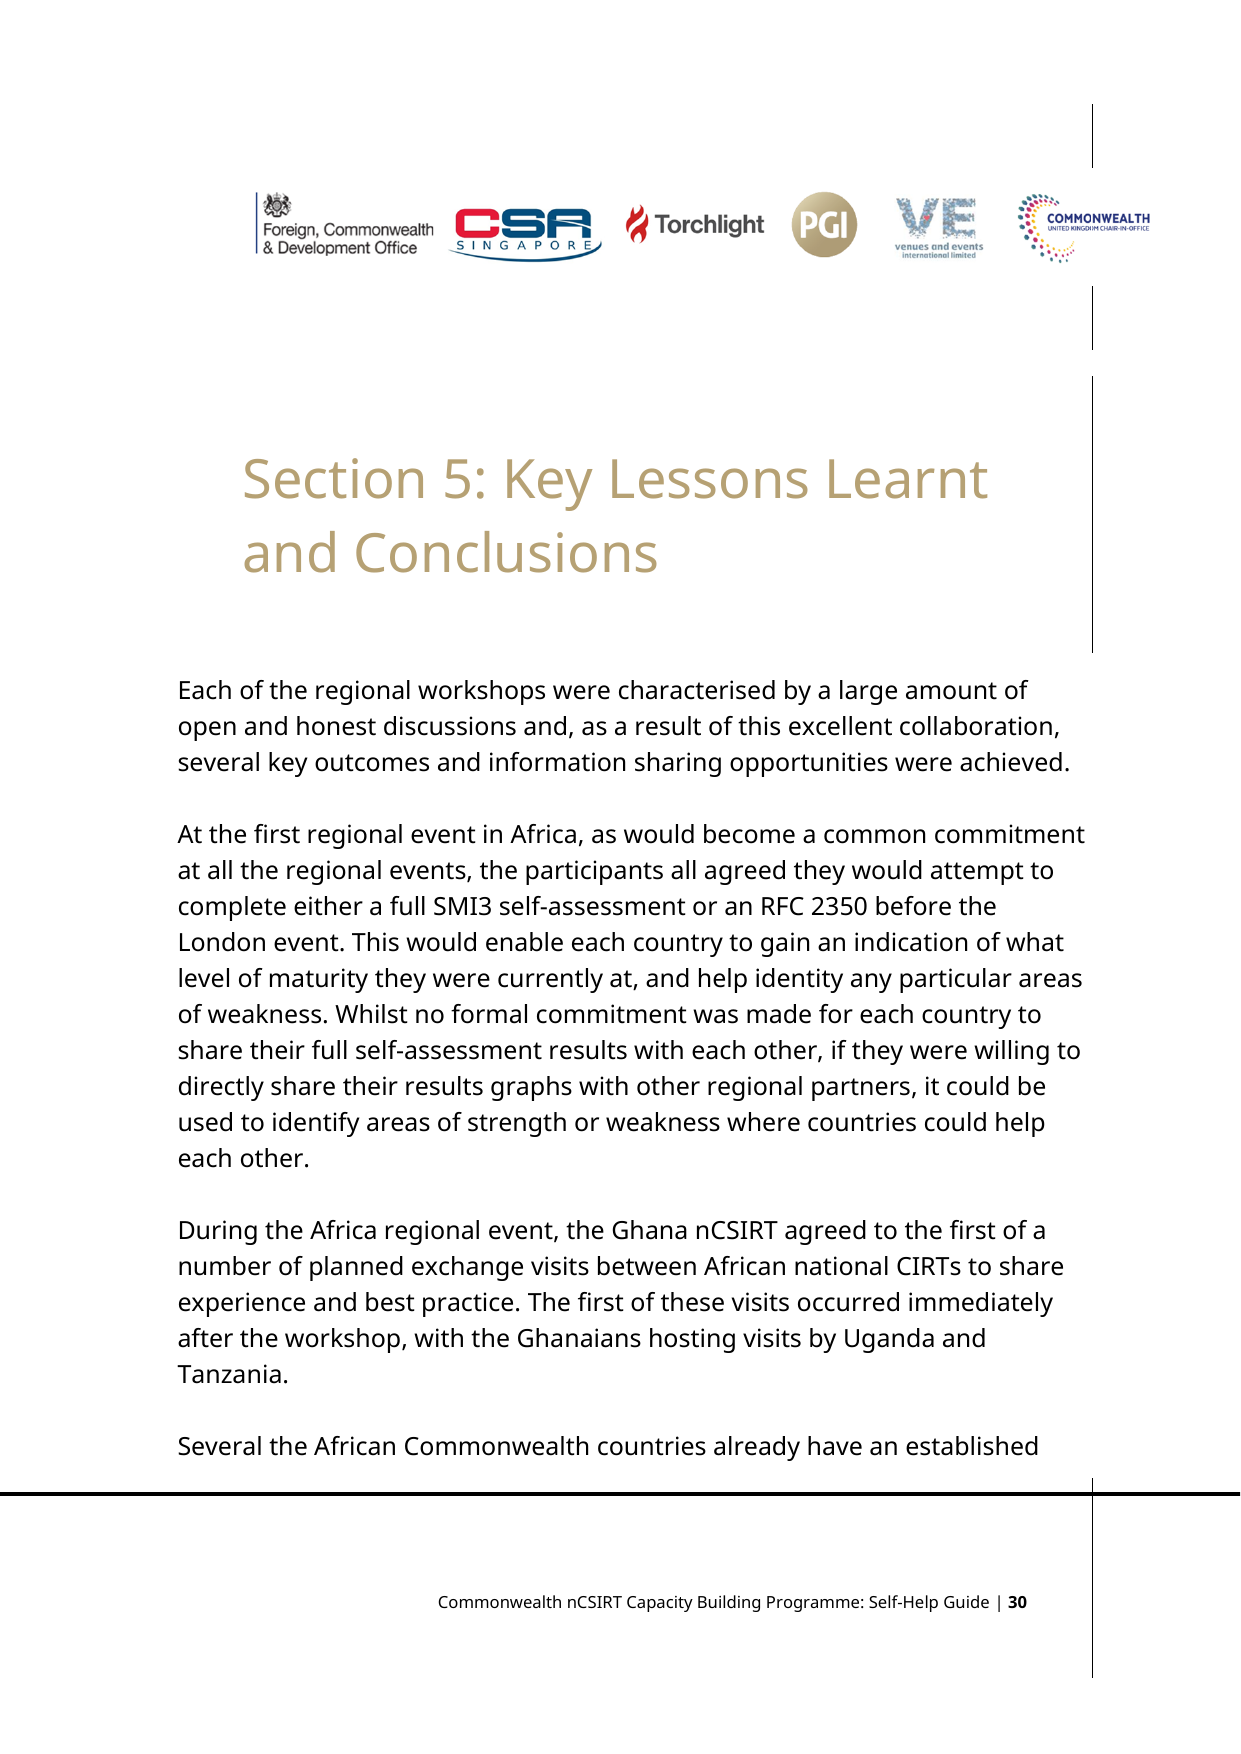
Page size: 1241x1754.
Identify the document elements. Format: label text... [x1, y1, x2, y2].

text Several the African Commonwealth countries already have an established [177, 1428, 1092, 1463]
text Each of the regional workshops were characterised by a large amount of open and honest discussions and, as a result of this excellent collaboration, several key outcomes and information sharing opportunities were achieved. [177, 673, 1092, 779]
subtitle Section 5: Key Lessons Learnt and Conclusions [178, 377, 1091, 653]
text During the Africa regional event, the Ghana nCSIRT agreed to the first of a number of planned exchange visits between African national CIRTs to share experience and best practice. The first of these visits occurred immediately after the workshop, with the Ghanaians hosting visits by Uganda and Tanzania. [177, 1213, 1092, 1391]
text At the first regional event in Africa, as would become a common commitment at all the regional events, the participants all agreed they would attempt to complete either a full SMI3 self-assessment or an RFC 2350 before the London event. This would enable each country to gain an indication of what level of maturity they were currently at, and help identity any particular areas of weakness. Whilst no formal commitment was made for each country to share their full self-assessment results with each other, if they were willing to directly share their results graphs with other regional partners, it could be used to identify areas of strength or weakness where countries could help each other. [177, 817, 1092, 1175]
